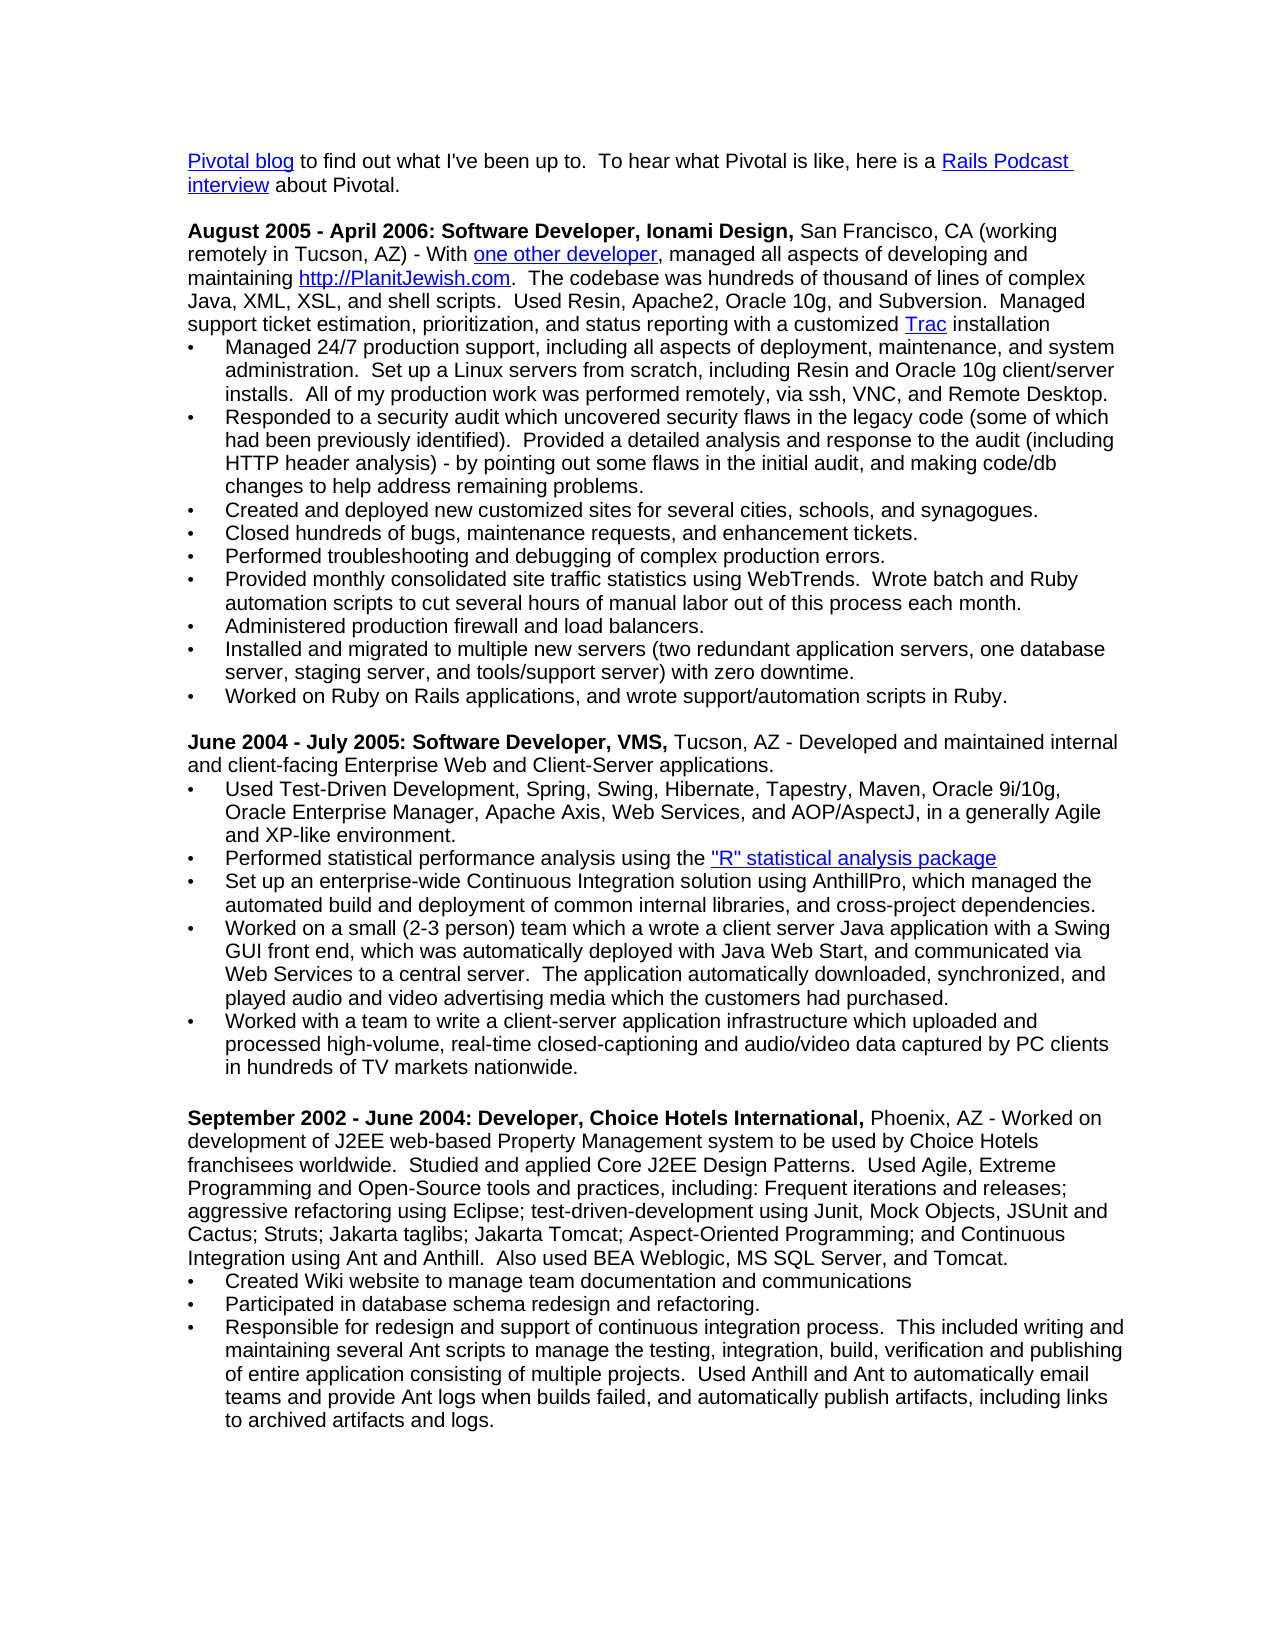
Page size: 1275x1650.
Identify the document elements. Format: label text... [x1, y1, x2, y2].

list Closed hundreds of bugs, maintenance requests, and enhancement tickets. [187, 522, 1125, 545]
text September 2002 - June 2004: Developer, Choice Hotels International, Phoenix, AZ - Worked on development of J2EE web-based Property Management system to be used by Choice Hotels franchisees worldwide. Studied and applied Core J2EE Design Patterns. Used Agile, Extreme Programming and Open-Source tools and practices, including: Frequent iterations and releases; aggressive refactoring using Eclipse; test-driven-development using Junit, Mock Objects, JSUnit and Cactus; Struts; Jakarta taglibs; Jakarta Tomcat; Aspect-Oriented Programming; and Continuous Integration using Ant and Anthill. Also used BEA Weblogic, MS SQL Server, and Tomcat. [187, 1107, 1125, 1269]
list Provided monthly consolidated site traffic statistics using WebTrends. Wrote batch and Ruby automation scripts to cut several hours of manual labor out of this process each month. [187, 568, 1125, 614]
list Responded to a security audit which uncovered security flaws in the legacy code (some of which had been previously identified). Provided a detailed analysis and response to the audit (including HTTP header analysis) - by pointing out some flaws in the initial audit, and making code/db changes to help address remaining problems. [187, 406, 1125, 498]
list Managed 24/7 production support, including all aspects of deployment, maintenance, and system administration. Set up a Linux servers from scratch, including Resin and Oracle 10g client/server installs. All of my production work was performed remotely, via ssh, VNC, and Remote Desktop. [187, 336, 1125, 406]
list Worked on Ruby on Rails applications, and wrote support/automation scripts in Ruby. [187, 684, 1125, 707]
list Created and deployed new customized sites for several cities, schools, and synagogues. [187, 498, 1125, 522]
list Administered production firewall and load balancers. [187, 614, 1125, 638]
list Used Test-Driven Development, Spring, Swing, Hibernate, Tapestry, Maven, Oracle 9i/10g, Oracle Enterprise Manager, Apache Axis, Web Services, and AOP/AspectJ, in a generally Agile and XP-like environment. [187, 777, 1125, 847]
text August 2005 - April 2006: Software Developer, Ionami Design, San Francisco, CA (working remotely in Tucson, AZ) - With one other developer, managed all aspects of developing and maintaining http://PlanitJewish.com. The codebase was hundreds of thousand of lines of complex Java, XML, XSL, and shell scripts. Used Resin, Apache2, Oracle 10g, and Subversion. Managed support ticket estimation, prioritization, and status reporting with a customized Trac installation [187, 220, 1125, 336]
list Created Wiki website to manage team documentation and communications [187, 1269, 1125, 1293]
list Installed and migrated to multiple new servers (two redundant application servers, one database server, staging server, and tools/support server) with zero downtime. [187, 638, 1125, 684]
list Participated in database schema redesign and refactoring. [187, 1293, 1125, 1316]
list Worked with a team to write a client-server application infrastructure which uploaded and processed high-volume, real-time closed-captioning and audio/video data captured by PC clients in hundreds of TV markets nationwide. [187, 1009, 1125, 1079]
list Worked on a small (2-3 person) team which a wrote a client server Java application with a Swing GUI front end, which was automatically deployed with Java Web Start, and communicated via Web Services to a central server. The application automatically downloaded, synchronized, and played audio and video advertising media which the customers had purchased. [187, 917, 1125, 1009]
list Set up an enterprise-wide Continuous Integration solution using AnthillPro, which managed the automated build and deployment of common internal libraries, and cross-project dependencies. [187, 870, 1125, 917]
list Performed troubleshooting and debugging of complex production errors. [187, 545, 1125, 568]
text Pivotal blog to find out what I've been up to. To hear what Pivotal is like, here is a Rails Podcast interview about Pivotal. [187, 150, 1125, 196]
text June 2004 - July 2005: Software Developer, VMS, Tucson, AZ - Developed and maintained internal and client-facing Enterprise Web and Client-Server applications. [187, 731, 1125, 777]
list Responsible for redesign and support of continuous integration process. This included writing and maintaining several Ant scripts to manage the testing, integration, build, verification and publishing of entire application consisting of multiple projects. Used Anthill and Ant to automatically email teams and provide Ant logs when builds failed, and automatically publish artifacts, including links to archived artifacts and logs. [187, 1316, 1125, 1432]
list Performed statistical performance analysis using the "R" statistical analysis package [187, 847, 1125, 870]
